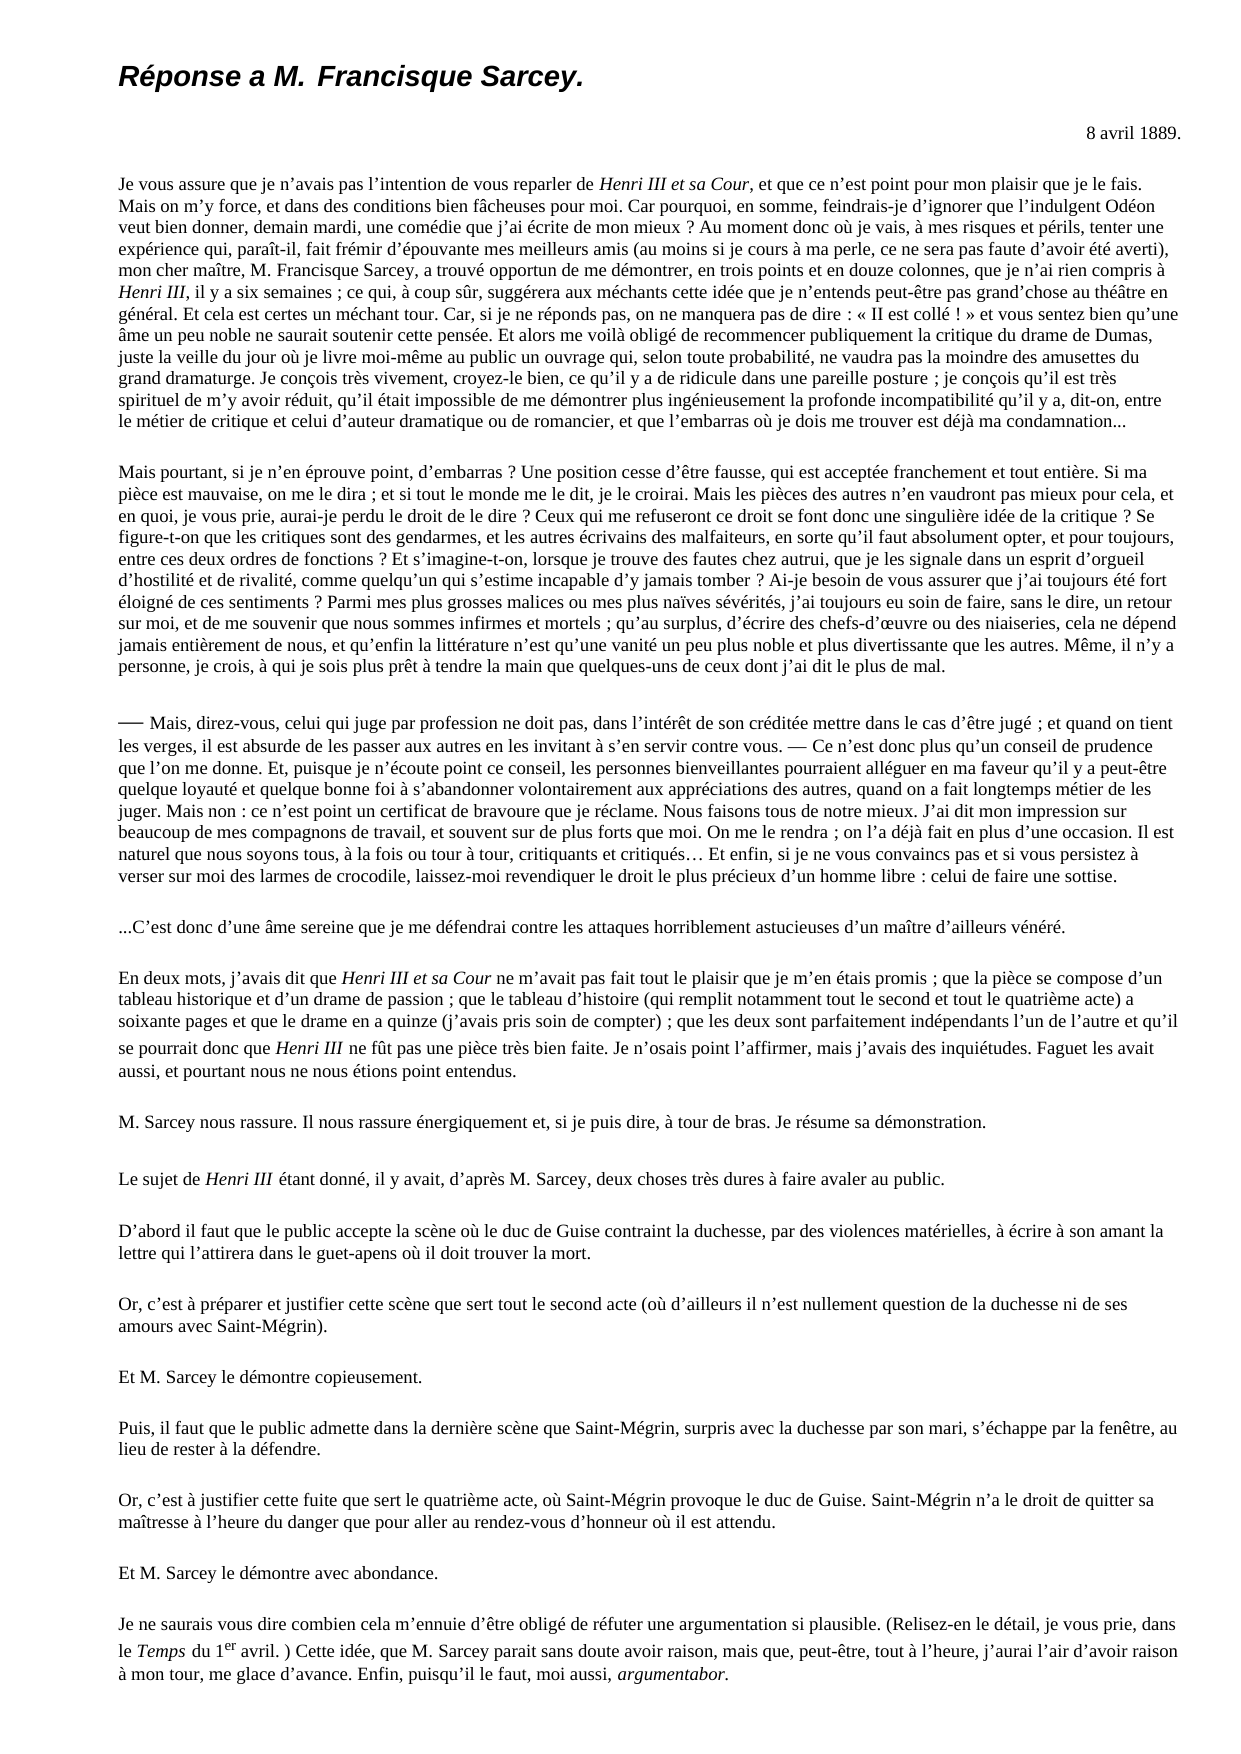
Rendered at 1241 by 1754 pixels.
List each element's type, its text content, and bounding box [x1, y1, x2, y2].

text Et M. Sarcey le démontre copieusement. [118, 1366, 1181, 1387]
text Le sujet de Henri III étant donné, il y avait, d’après M. Sarcey, deux choses très dures à faire avaler au public. [118, 1162, 1181, 1191]
text 8 avril 1889. [118, 122, 1181, 144]
text En deux mots, j’avais dit que Henri III et sa Cour ne m’avait pas fait tout le plaisir que je m’en étais promis ; que la pièce se compose d’un tableau historique et d’un drame de passion ; que le tableau d’histoire (qui remplit notamment tout le second et tout le quatrième acte) a soixante pages et que le drame en a quinze (j’avais pris soin de compter) ; que les deux sont parfaitement indépendants l’un de l’autre et qu’il se pourrait donc que Henri III ne fût pas une pièce très bien faite. Je n’osais point l’affirmer, mais j’avais des inquiétudes. Faguet les avait aussi, et pourtant nous ne nous étions point entendus. [118, 967, 1181, 1082]
text Or, c’est à justifier cette fuite que sert le quatrième acte, où Saint-Mégrin provoque le duc de Guise. Saint-Mégrin n’a le droit de quitter sa maîtresse à l’heure du danger que pour aller au rendez-vous d’honneur où il est attendu. [118, 1489, 1181, 1532]
text Je ne saurais vous dire combien cela m’ennuie d’être obligé de réfuter une argumentation si plausible. (Relisez-en le détail, je vous prie, dans le Temps du 1er avril. ) Cette idée, que M. Sarcey parait sans doute avoir raison, mais que, peut-être, tout à l’heure, j’aurai l’air d’avoir raison à mon tour, me glace d’avance. Enfin, puisqu’il le faut, moi aussi, argumentabor. [118, 1613, 1181, 1685]
text M. Sarcey nous rassure. Il nous rassure énergiquement et, si je puis dire, à tour de bras. Je résume sa démonstration. [118, 1111, 1181, 1133]
text ...C’est donc d’une âme sereine que je me défendrai contre les attaques horriblement astucieuses d’un maître d’ailleurs vénéré. [118, 916, 1181, 937]
text Mais pourtant, si je n’en éprouve point, d’embarras ? Une position cesse d’être fausse, qui est acceptée franchement et tout entière. Si ma pièce est mauvaise, on me le dira ; et si tout le monde me le dit, je le croirai. Mais les pièces des autres n’en vaudront pas mieux pour cela, et en quoi, je vous prie, aurai-je perdu le droit de le dire ? Ceux qui me refuseront ce droit se font donc une singulière idée de la critique ? Se figure-t-on que les critiques sont des gendarmes, et les autres écrivains des malfaiteurs, en sorte qu’il faut absolument opter, et pour toujours, entre ces deux ordres de fonctions ? Et s’imagine-t-on, lorsque je trouve des fautes chez autrui, que je les signale dans un esprit d’orgueil d’hostilité et de rivalité, comme quelqu’un qui s’estime incapable d’y jamais tomber ? Ai-je besoin de vous assurer que j’ai toujours été fort éloigné de ces sentiments ? Parmi mes plus grosses malices ou mes plus naïves sévérités, j’ai toujours eu soin de faire, sans le dire, un retour sur moi, et de me souvenir que nous sommes infirmes et mortels ; qu’au surplus, d’écrire des chefs-d’œuvre ou des niaiseries, cela ne dépend jamais entièrement de nous, et qu’enfin la littérature n’est qu’une vanité un peu plus noble et plus divertissante que les autres. Même, il n’y a personne, je crois, à qui je sois plus prêt à tendre la main que quelques-uns de ceux dont j’ai dit le plus de mal. [118, 461, 1181, 677]
text Puis, il faut que le public admette dans la dernière scène que Saint-Mégrin, surpris avec la duchesse par son mari, s’échappe par la fenêtre, au lieu de rester à la défendre. [118, 1417, 1181, 1460]
text D’abord il faut que le public accepte la scène où le duc de Guise contraint la duchesse, par des violences matérielles, à écrire à son amant la lettre qui l’attirera dans le guet-apens où il doit trouver la mort. [118, 1220, 1181, 1263]
subtitle Réponse a M. Francisque Sarcey. [118, 59, 1181, 93]
text Et M. Sarcey le démontre avec abondance. [118, 1562, 1181, 1583]
text — Mais, direz-vous, celui qui juge par profession ne doit pas, dans l’intérêt de son créditée mettre dans le cas d’être jugé ; et quand on tient les verges, il est absurde de les passer aux autres en les invitant à s’en servir contre vous. — Ce n’est donc plus qu’un conseil de prudence que l’on me donne. Et, puisque je n’écoute point ce conseil, les personnes bienveillantes pourraient alléguer en ma faveur qu’il y a peut-être quelque loyauté et quelque bonne foi à s’abandonner volontairement aux appréciations des autres, quand on a fait longtemps métier de les juger. Mais non : ce n’est point un certificat de bravoure que je réclame. Nous faisons tous de notre mieux. J’ai dit mon impression sur beaucoup de mes compagnons de travail, et souvent sur de plus forts que moi. On me le rendra ; on l’a déjà fait en plus d’une occasion. Il est naturel que nous soyons tous, à la fois ou tour à tour, critiquants et critiqués… Et enfin, si je ne vous convaincs pas et si vous persistez à verser sur moi des larmes de crocodile, laissez-moi revendiquer le droit le plus précieux d’un homme libre : celui de faire une sottise. [118, 706, 1181, 886]
text Or, c’est à préparer et justifier cette scène que sert tout le second acte (où d’ailleurs il n’est nullement question de la duchesse ni de ses amours avec Saint-Mégrin). [118, 1293, 1181, 1336]
text Je vous assure que je n’avais pas l’intention de vous reparler de Henri III et sa Cour, et que ce n’est point pour mon plaisir que je le fais. Mais on m’y force, et dans des conditions bien fâcheuses pour moi. Car pourquoi, en somme, feindrais-je d’ignorer que l’indulgent Odéon veut bien donner, demain mardi, une comédie que j’ai écrite de mon mieux ? Au moment donc où je vais, à mes risques et périls, tenter une expérience qui, paraît-il, fait frémir d’épouvante mes meilleurs amis (au moins si je cours à ma perle, ce ne sera pas faute d’avoir été averti), mon cher maître, M. Francisque Sarcey, a trouvé opportun de me démontrer, en trois points et en douze colonnes, que je n’ai rien compris à Henri III, il y a six semaines ; ce qui, à coup sûr, suggérera aux méchants cette idée que je n’entends peut-être pas grand’chose au théâtre en général. Et cela est certes un méchant tour. Car, si je ne réponds pas, on ne manquera pas de dire : « II est collé ! » et vous sentez bien qu’une âme un peu noble ne saurait soutenir cette pensée. Et alors me voilà obligé de recommencer publiquement la critique du drame de Dumas, juste la veille du jour où je livre moi-même au public un ouvrage qui, selon toute probabilité, ne vaudra pas la moindre des amusettes du grand dramaturge. Je conçois très vivement, croyez-le bien, ce qu’il y a de ridicule dans une pareille posture ; je conçois qu’il est très spirituel de m’y avoir réduit, qu’il était impossible de me démontrer plus ingénieusement la profonde incompatibilité qu’il y a, dit-on, entre le métier de critique et celui d’auteur dramatique ou de romancier, et que l’embarras où je dois me trouver est déjà ma condamnation... [118, 173, 1181, 432]
